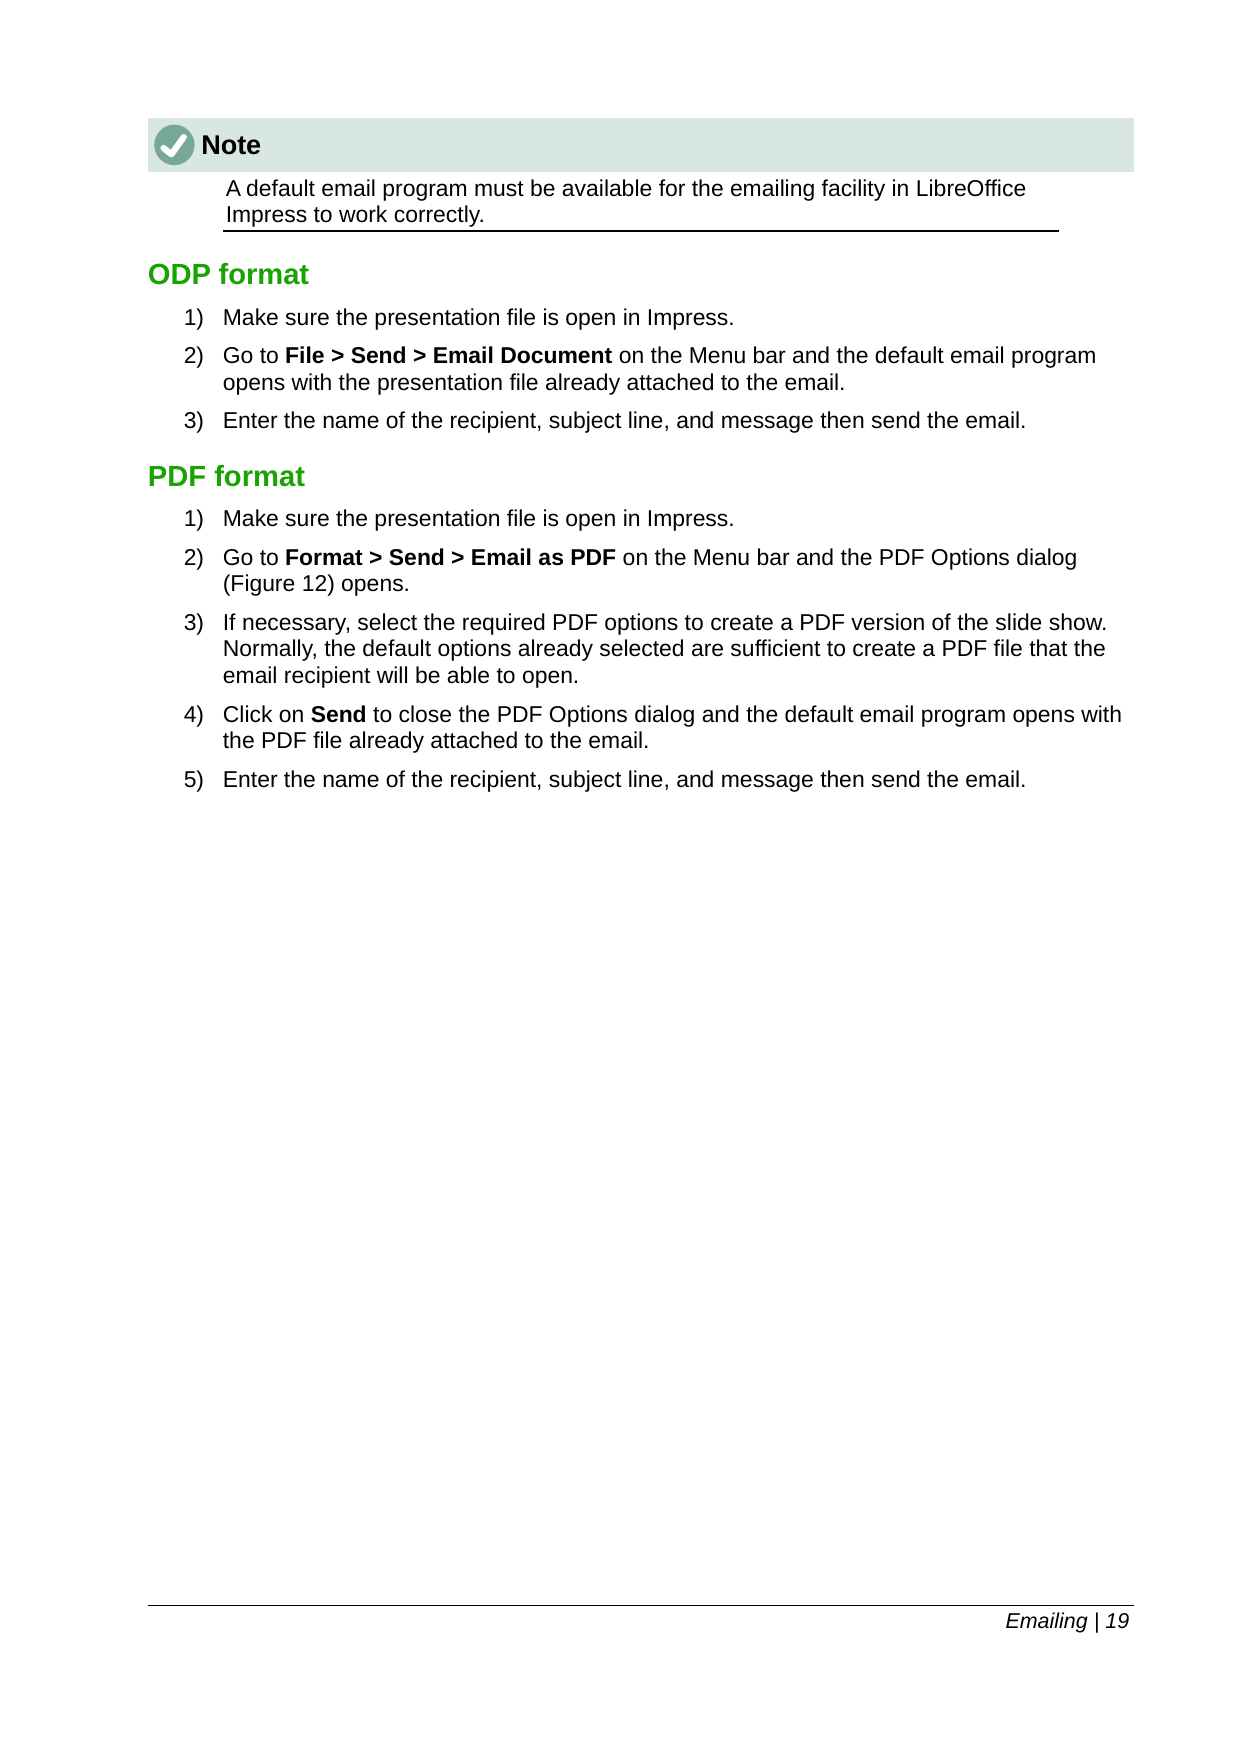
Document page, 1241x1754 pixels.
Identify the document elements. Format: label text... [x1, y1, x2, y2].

list Enter the name of the recipient, subject line, and message then send the email. [204, 766, 1134, 792]
list Go to File > Send > Email Document on the Menu bar and the default email program opens with the presentation file already attached to the email. [204, 342, 1134, 395]
subtitle ODP format [148, 257, 1134, 291]
subtitle Note [148, 118, 1134, 172]
list If necessary, select the required PDF options to create a PDF version of the slide show. Normally, the default options already selected are sufficient to create a PDF file that the email recipient will be able to open. [204, 609, 1134, 688]
list Enter the name of the recipient, subject line, and message then send the email. [204, 407, 1134, 434]
list Make sure the presentation file is open in Impress. [204, 303, 1134, 330]
list Click on Send to close the PDF Options dialog and the default email program opens with the PDF file already attached to the email. [204, 701, 1134, 753]
list Make sure the presentation file is open in Impress. [204, 505, 1134, 531]
text A default email program must be available for the emailing facility in LibreOffice Impress to work correctly. [223, 172, 1059, 230]
list Go to Format > Send > Email as PDF on the Menu bar and the PDF Options dialog (Figure 12) opens. [204, 544, 1134, 596]
subtitle PDF format [148, 459, 1134, 492]
